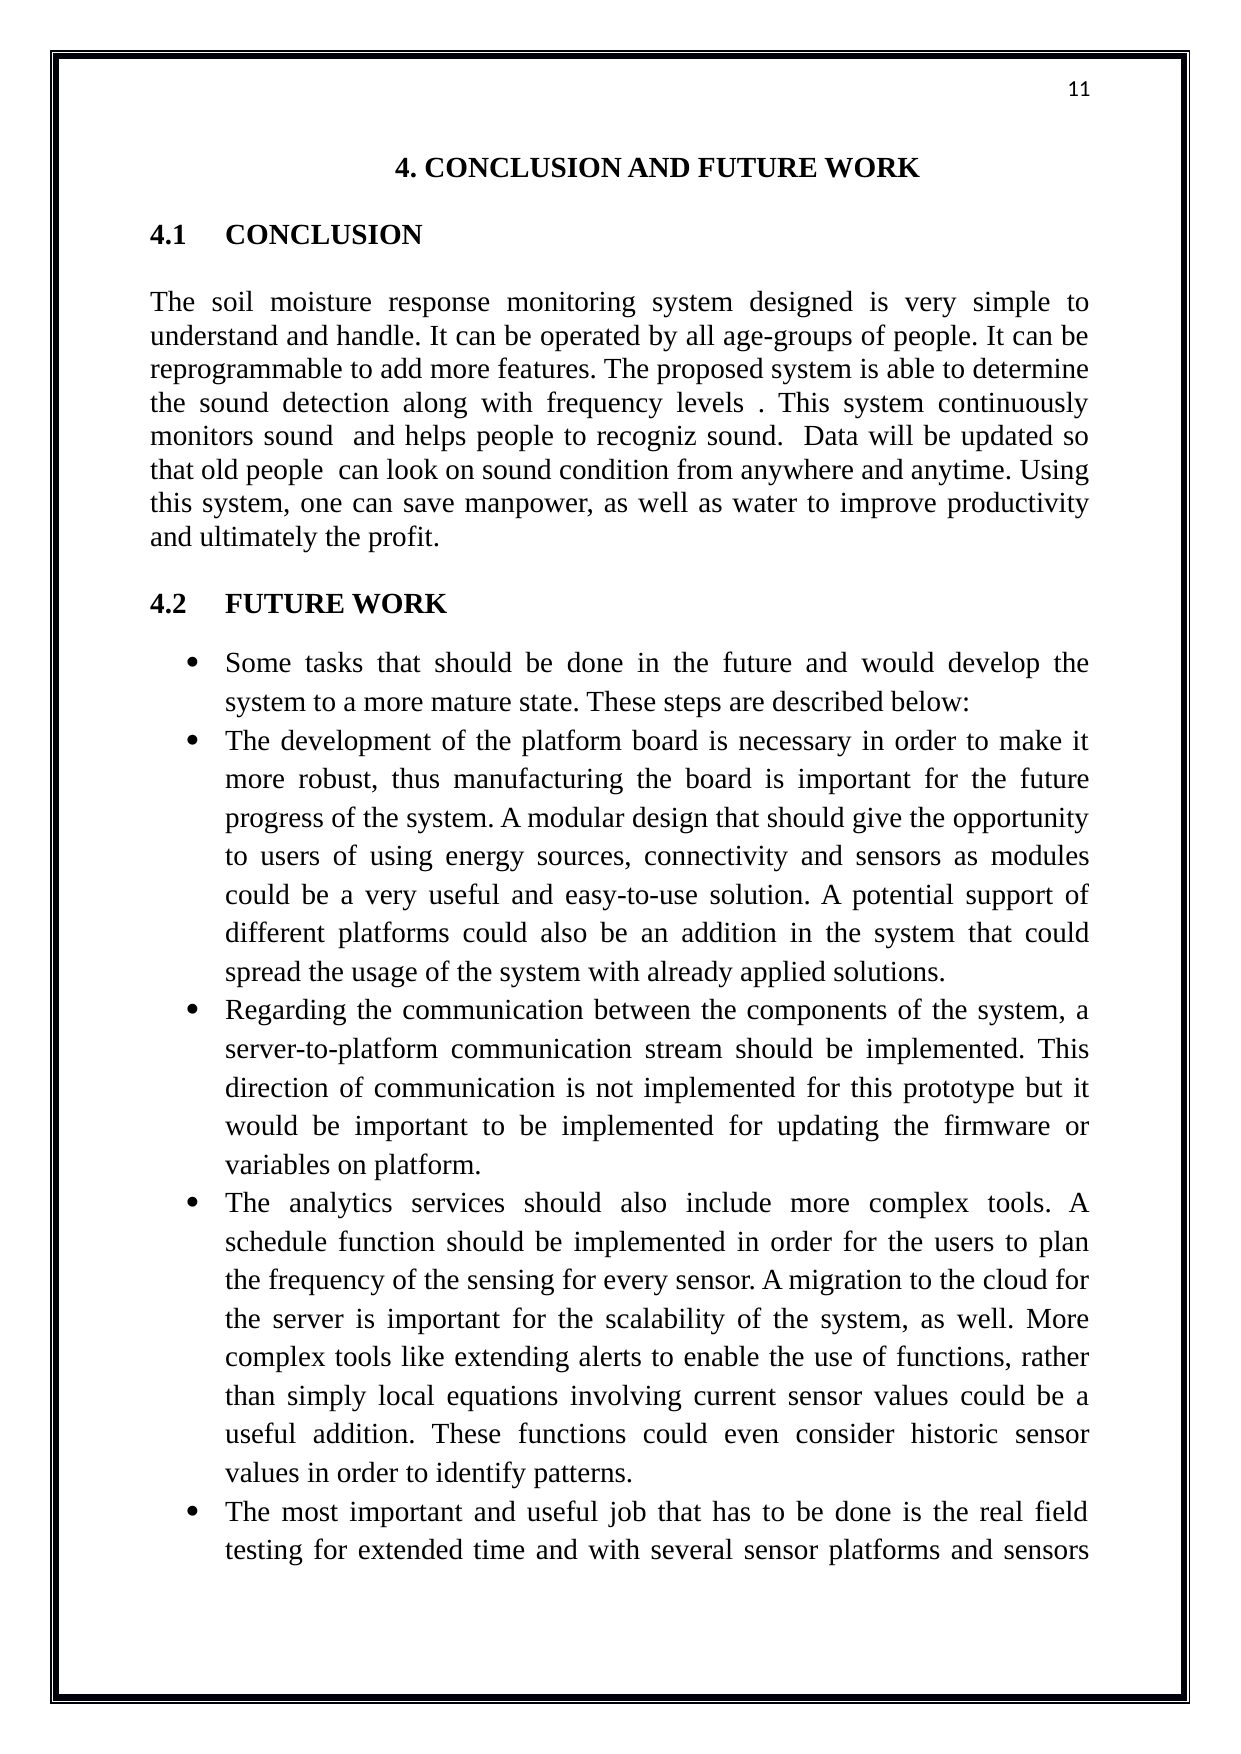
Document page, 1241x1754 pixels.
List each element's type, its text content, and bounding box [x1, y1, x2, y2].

text 4.2 FUTURE WORK [150, 586, 1090, 619]
list The development of the platform board is necessary in order to make it more robust, thus manufacturing the board is important for the future progress of the system. A modular design that should give the opportunity to users of using energy sources, connectivity and sensors as modules could be a very useful and easy-to-use solution. A potential support of different platforms could also be an addition in the system that could spread the usage of the system with already applied solutions. [187, 723, 1090, 987]
text 4. CONCLUSION AND FUTURE WORK [150, 150, 1090, 183]
list The most important and useful job that has to be done is the real field testing for extended time and with several sensor platforms and sensors [187, 1494, 1090, 1566]
text 4.1 CONCLUSION [150, 217, 1090, 251]
list Regarding the communication between the components of the system, a server-to-platform communication stream should be implemented. This direction of communication is not implemented for this prototype but it would be important to be implemented for updating the firmware or variables on platform. [187, 992, 1090, 1180]
list The analytics services should also include more complex tools. A schedule function should be implemented in order for the users to plan the frequency of the sensing for every sensor. A migration to the cloud for the server is important for the scalability of the system, as well. More complex tools like extending alerts to enable the use of functions, rather than simply local equations involving current sensor values could be a useful addition. These functions could even consider historic sensor values in order to identify patterns. [187, 1185, 1090, 1489]
list Some tasks that should be done in the future and would develop the system to a more mature state. These steps are described below: [187, 645, 1090, 718]
text The soil moisture response monitoring system designed is very simple to understand and handle. It can be operated by all age-groups of people. It can be reprogrammable to add more features. The proposed system is able to determine the sound detection along with frequency levels . This system continuously monitors sound and helps people to recogniz sound. Data will be updated so that old people can look on sound condition from anywhere and anytime. Using this system, one can save manpower, as well as water to improve productivity and ultimately the profit. [150, 284, 1090, 552]
